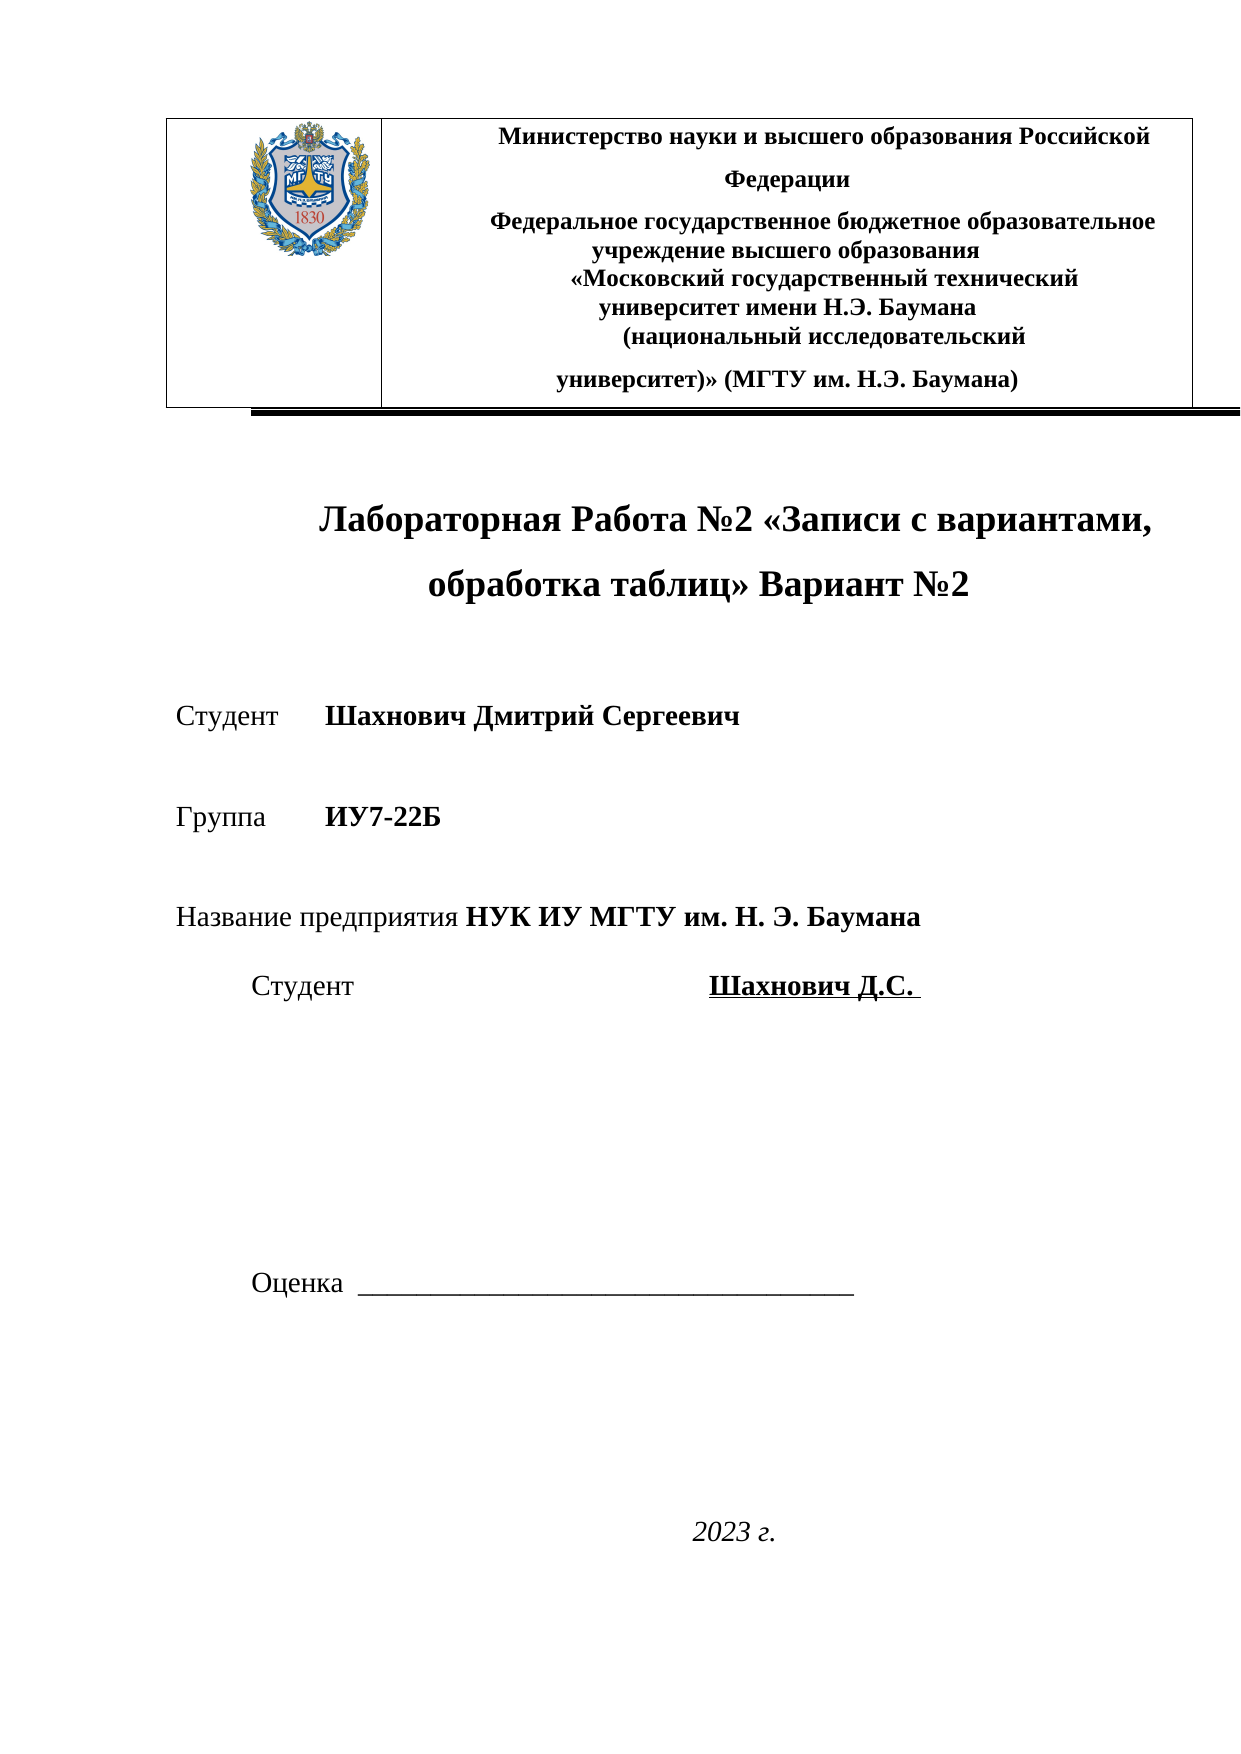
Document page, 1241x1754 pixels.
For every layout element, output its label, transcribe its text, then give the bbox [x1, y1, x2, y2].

text Студент Шахнович Дмитрий Сергеевич [176, 698, 902, 731]
text Лабораторная Работа №2 «Записи с вариантами, обработка таблиц» Вариант №2 [216, 496, 1181, 604]
text Группа ИУ7-22Б [176, 799, 902, 832]
table_cell [635, 1135, 1139, 1201]
table_cell [177, 1034, 635, 1135]
text 2023 г. [216, 1514, 1181, 1548]
table_header Студент [177, 968, 635, 1034]
picture [249, 120, 370, 256]
text Оценка __________________________________ [177, 1265, 1181, 1299]
table_header Министерство науки и высшего образования Российской Федерации Федеральное государственное бюджетное образовательное учреждение высшего образования «Московский государственный технический университет имени Н.Э. Баумана (национальный исследовательский университет)» (МГТУ им. Н.Э. Баумана) [382, 119, 1192, 407]
text Название предприятия НУК ИУ МГТУ им. Н. Э. Баумана [176, 899, 1181, 933]
table_header Шахнович Д.С. [635, 968, 1139, 1034]
table_cell [635, 1034, 1139, 1135]
table_header [167, 119, 381, 407]
table_cell [177, 1135, 635, 1201]
